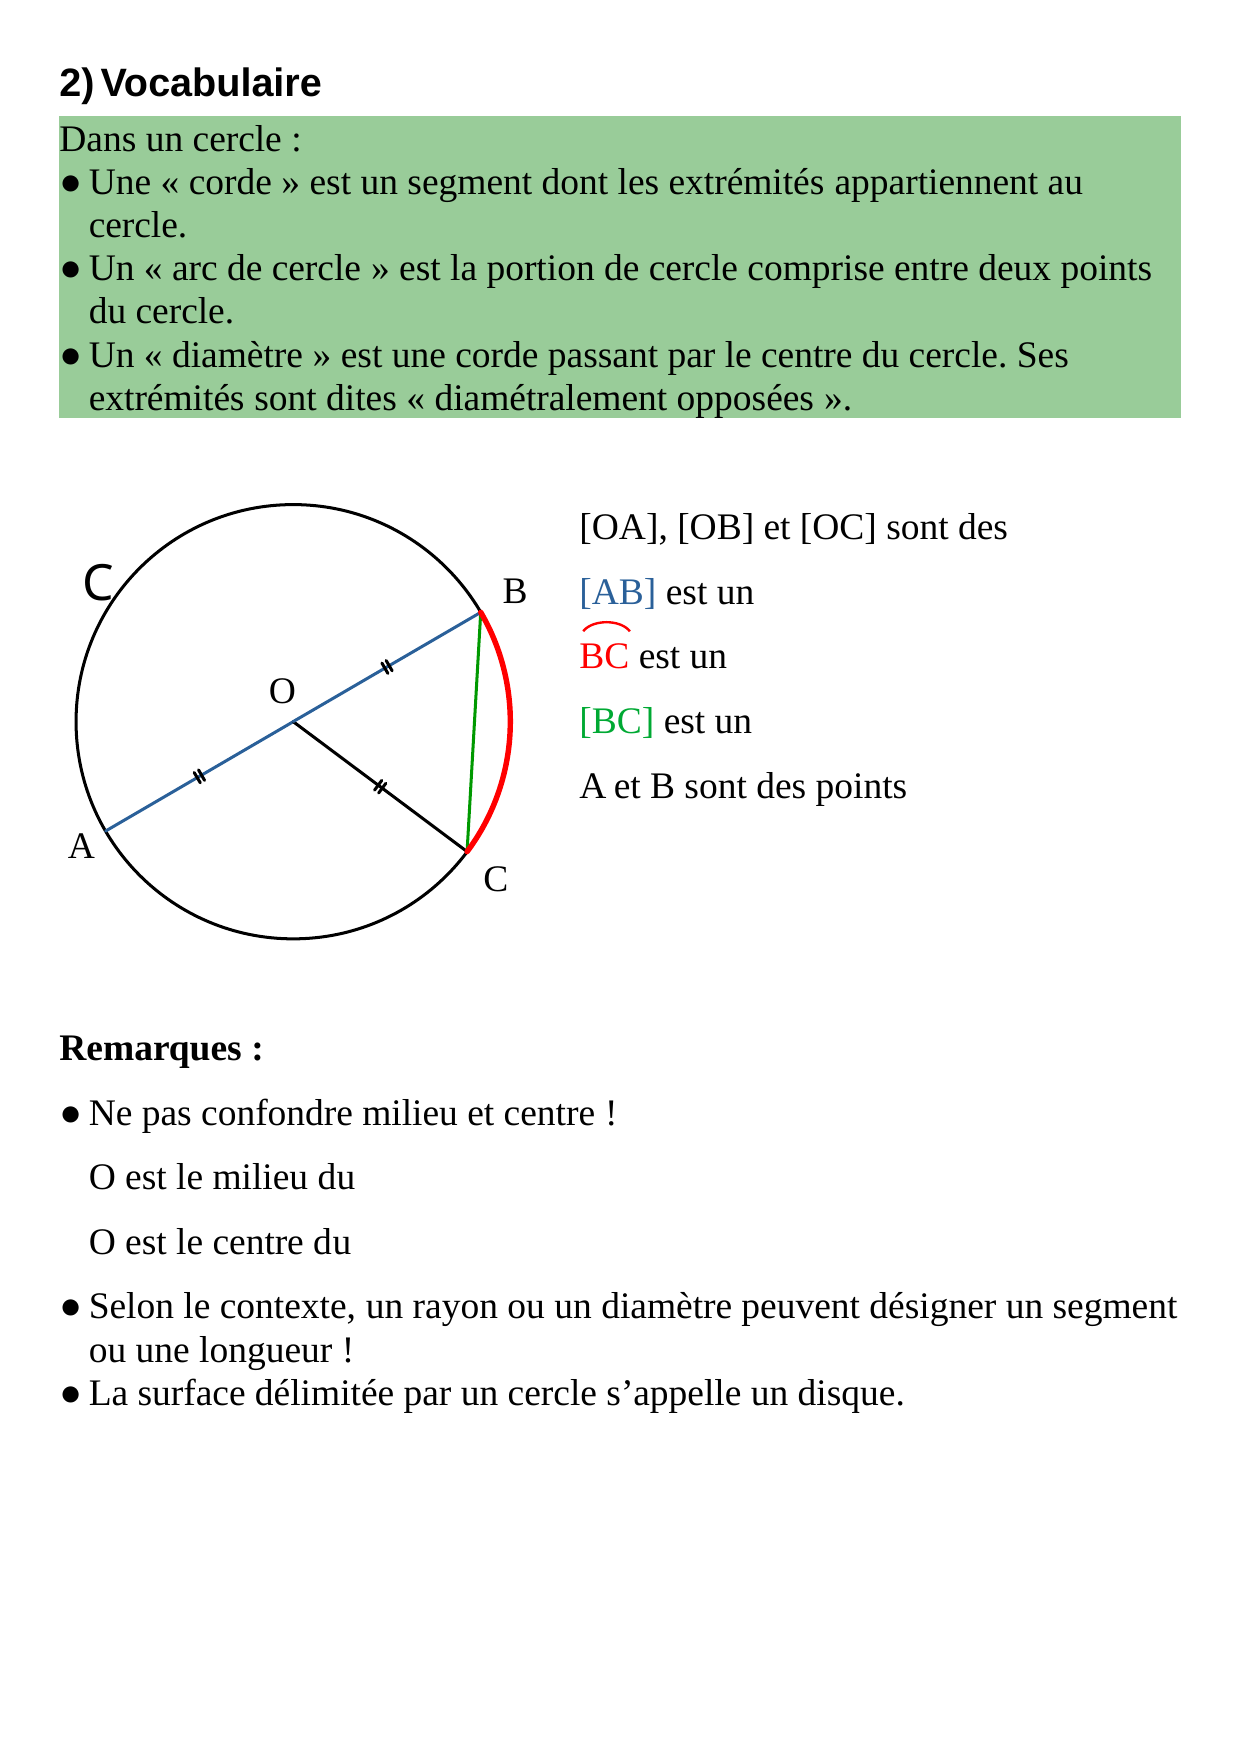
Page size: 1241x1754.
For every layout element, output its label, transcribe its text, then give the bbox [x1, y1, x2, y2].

list La surface délimitée par un cercle s’appelle un disque. [59, 1370, 1181, 1413]
table_header [78, 507, 478, 828]
table_header [OA], [OB] et [OC] sont des [AB] est un BC est un [BC] est un A et B sont des points [579, 505, 1181, 939]
list Selon le contexte, un rayon ou un diamètre peuvent désigner un segment ou une longueur ! [59, 1284, 1181, 1370]
list Ne pas confondre milieu et centre ! O est le milieu du O est le centre du [59, 1090, 1181, 1262]
table_header [109, 725, 464, 937]
list Vocabulaire [59, 59, 1181, 105]
table_header [59, 505, 260, 939]
table_header [326, 505, 579, 939]
table_header [298, 617, 478, 847]
list Une « corde » est un segment dont les extrémités appartiennent au cercle. [59, 159, 1181, 246]
list Un « arc de cercle » est la portion de cercle comprise entre deux points du cercle. [59, 246, 1181, 332]
table_header [470, 622, 507, 841]
text Remarques : [59, 1025, 1181, 1068]
text Dans un cercle : [59, 116, 1181, 159]
list Un « diamètre » est une corde passant par le centre du cercle. Ses extrémités sont dites « diamétralement opposées ». [59, 332, 1181, 418]
